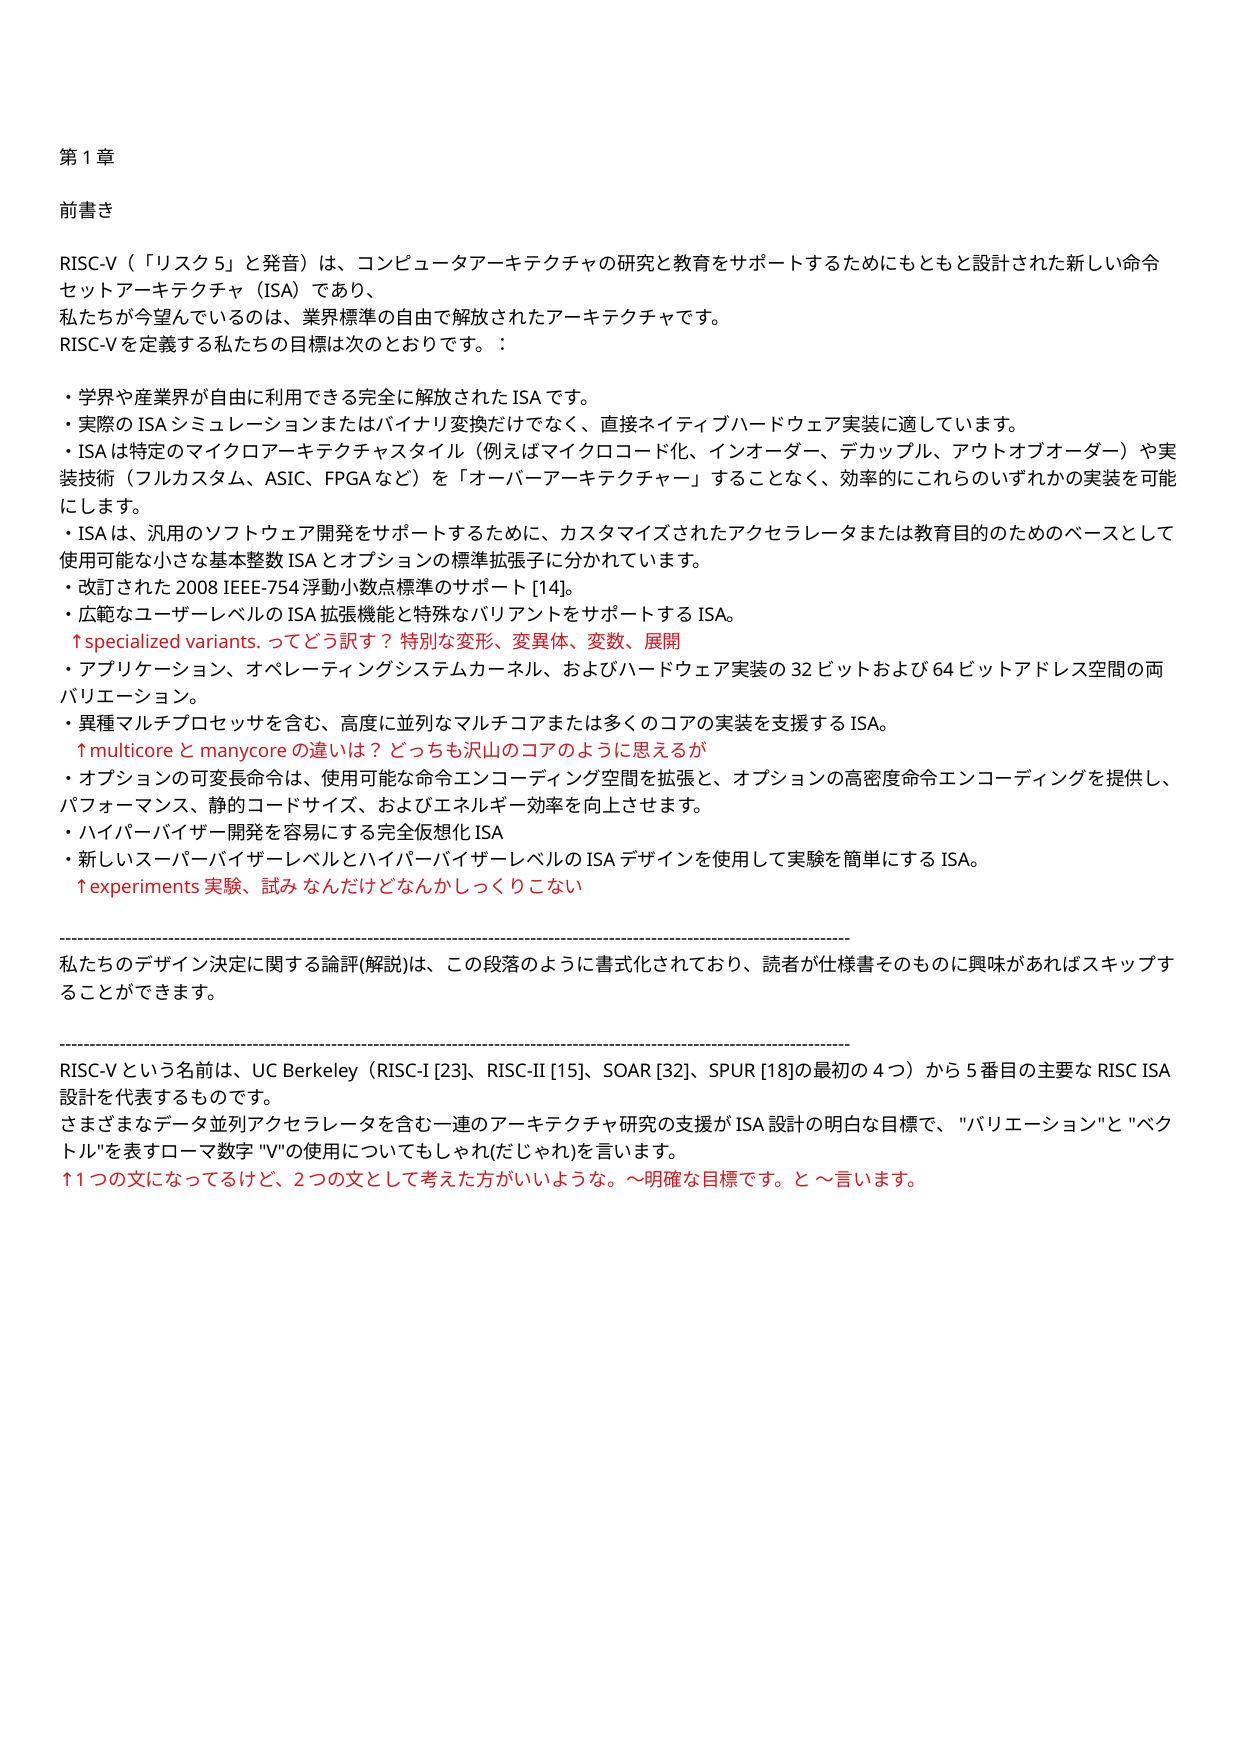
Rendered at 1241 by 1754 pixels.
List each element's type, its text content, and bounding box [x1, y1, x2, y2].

text RISC-Vという名前は、UC Berkeley（RISC-I [23]、RISC-II [15]、SOAR [32]、SPUR [18]の最初の4つ）から5番目の主要なRISC ISA設計を代表するものです。 [59, 1056, 1181, 1110]
text RISC-V（「リスク5」と発音）は、コンピュータアーキテクチャの研究と教育をサポートするためにもともと設計された新しい命令セットアーキテクチャ（ISA）であり、 [59, 248, 1181, 303]
text ・ISAは特定のマイクロアーキテクチャスタイル（例えばマイクロコード化、インオーダー、デカップル、アウトオブオーダー）や実装技術（フルカスタム、ASIC、FPGAなど）を「オーバーアーキテクチャー」することなく、効率的にこれらのいずれかの実装を可能にします。 [59, 437, 1181, 518]
text ・新しいスーパーバイザーレベルとハイパーバイザーレベルのISAデザインを使用して実験を簡単にするISA。 [59, 845, 1181, 872]
text ↑specialized variants. ってどう訳す？ 特別な変形、変異体、変数、展開 [59, 627, 1181, 654]
text ・実際のISAシミュレーションまたはバイナリ変換だけでなく、直接ネイティブハードウェア実装に適しています。 [59, 410, 1181, 437]
text RISC-Vを定義する私たちの目標は次のとおりです。： [59, 330, 1181, 357]
text ・オプションの可変長命令は、使用可能な命令エンコーディング空間を拡張と、オプションの高密度命令エンコーディングを提供し、パフォーマンス、静的コードサイズ、およびエネルギー効率を向上させます。 [59, 763, 1181, 817]
text ↑1つの文になってるけど、2つの文として考えた方がいいような。～明確な目標です。と ～言います。 [59, 1164, 1181, 1191]
text 第1章 [59, 143, 1181, 170]
text ・改訂された2008 IEEE-754浮動小数点標準のサポート [14]。 [59, 573, 1181, 600]
text ↑multicoreとmanycoreの違いは？ どっちも沢山のコアのように思えるが [59, 736, 1181, 763]
text ↑experiments 実験、試み なんだけどなんかしっくりこない [59, 872, 1181, 899]
text ・広範なユーザーレベルのISA拡張機能と特殊なバリアントをサポートするISA。 [59, 600, 1181, 627]
text ----------------------------------------------------------------------------------------------------------------------------------- [59, 924, 1181, 950]
text ・ハイパーバイザー開発を容易にする完全仮想化ISA [59, 817, 1181, 845]
text ・アプリケーション、オペレーティングシステムカーネル、およびハードウェア実装の32ビットおよび64ビットアドレス空間の両バリエーション。 [59, 654, 1181, 709]
text 前書き [59, 196, 1181, 223]
text ・学界や産業界が自由に利用できる完全に解放されたISAです。 [59, 382, 1181, 410]
text 私たちが今望んでいるのは、業界標準の自由で解放されたアーキテクチャです。 [59, 303, 1181, 330]
text ----------------------------------------------------------------------------------------------------------------------------------- [59, 1030, 1181, 1056]
text ・異種マルチプロセッサを含む、高度に並列なマルチコアまたは多くのコアの実装を支援するISA。 [59, 709, 1181, 736]
text ・ISAは、汎用のソフトウェア開発をサポートするために、カスタマイズされたアクセラレータまたは教育目的のためのベースとして使用可能な小さな基本整数ISAとオプションの標準拡張子に分かれています。 [59, 518, 1181, 573]
text さまざまなデータ並列アクセラレータを含む一連のアーキテクチャ研究の支援がISA設計の明白な目標で、 "バリエーション"と "ベクトル"を表すローマ数字 "V"の使用についてもしゃれ(だじゃれ)を言います。 [59, 1110, 1181, 1164]
text 私たちのデザイン決定に関する論評(解説)は、この段落のように書式化されており、読者が仕様書そのものに興味があればスキップすることができます。 [59, 950, 1181, 1004]
